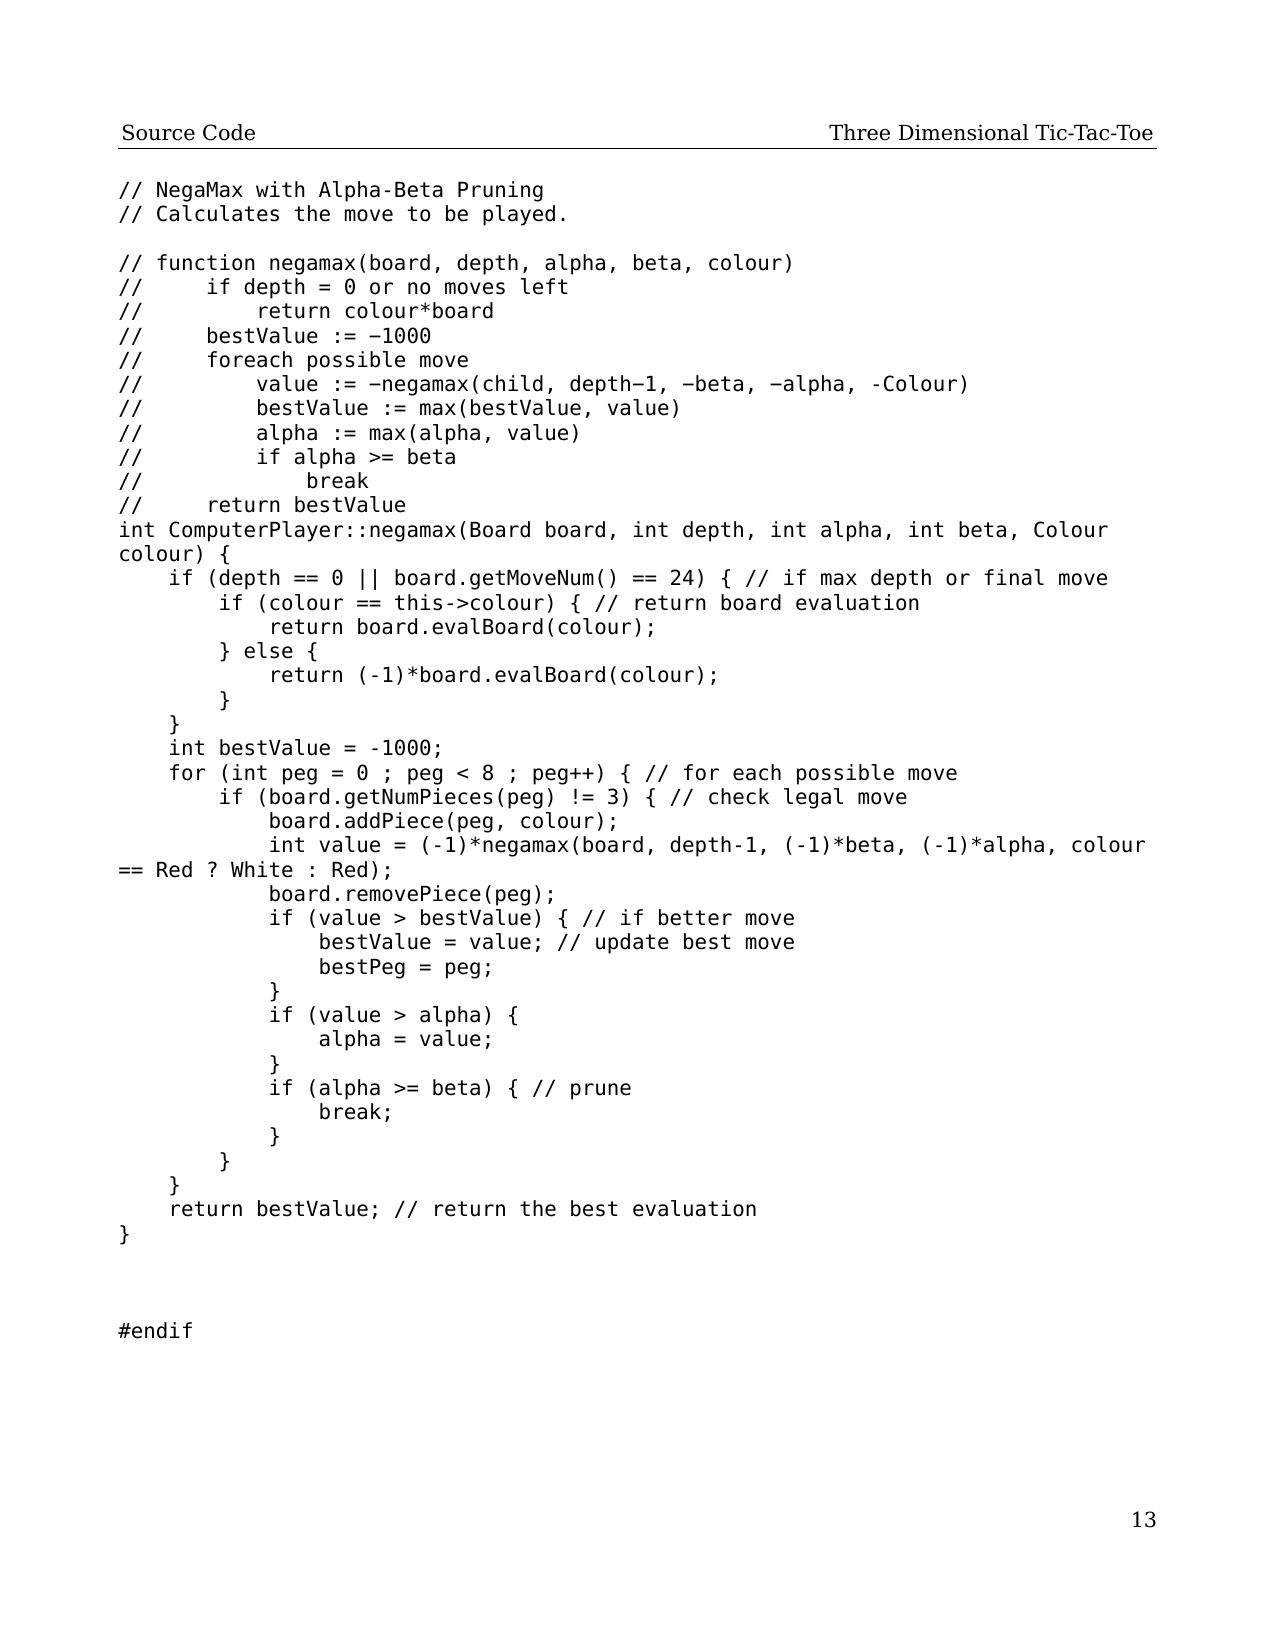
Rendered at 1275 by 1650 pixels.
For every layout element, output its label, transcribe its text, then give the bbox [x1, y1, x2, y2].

text alpha = value; [118, 1027, 1157, 1052]
text } [118, 979, 1157, 1003]
text // return colour*board [118, 299, 1157, 324]
text for (int peg = 0 ; peg < 8 ; peg++) { // for each possible move [118, 761, 1157, 785]
text // function negamax(board, depth, alpha, beta, colour) [118, 251, 1157, 275]
text if (value > bestValue) { // if better move [118, 906, 1157, 930]
text if (alpha >= beta) { // prune [118, 1076, 1157, 1100]
text // alpha := max(alpha, value) [118, 421, 1157, 445]
text } [118, 688, 1157, 712]
text // bestValue := max(bestValue, value) [118, 396, 1157, 421]
text break; [118, 1100, 1157, 1124]
text return board.evalBoard(colour); [118, 615, 1157, 639]
text // value := −negamax(child, depth−1, −beta, −alpha, -Colour) [118, 372, 1157, 396]
text int bestValue = -1000; [118, 736, 1157, 761]
text } [118, 1124, 1157, 1149]
text // foreach possible move [118, 348, 1157, 372]
text if (depth == 0 || board.getMoveNum() == 24) { // if max depth or final move [118, 566, 1157, 591]
text bestValue = value; // update best move [118, 930, 1157, 955]
text } else { [118, 639, 1157, 663]
text } [118, 1222, 1157, 1246]
text } [118, 712, 1157, 736]
text // break [118, 469, 1157, 493]
text // NegaMax with Alpha-Beta Pruning [118, 178, 1157, 202]
text board.addPiece(peg, colour); [118, 809, 1157, 833]
text return (-1)*board.evalBoard(colour); [118, 663, 1157, 688]
text int value = (-1)*negamax(board, depth-1, (-1)*beta, (-1)*alpha, colour == Red ? White : Red); [118, 833, 1157, 882]
text int ComputerPlayer::negamax(Board board, int depth, int alpha, int beta, Colour colour) { [118, 518, 1157, 566]
text } [118, 1052, 1157, 1076]
text // if depth = 0 or no moves left [118, 275, 1157, 299]
text // if alpha >= beta [118, 445, 1157, 469]
text } [118, 1173, 1157, 1197]
text #endif [118, 1319, 1157, 1343]
text return bestValue; // return the best evaluation [118, 1197, 1157, 1222]
text // bestValue := −1000 [118, 324, 1157, 348]
text } [118, 1149, 1157, 1173]
text bestPeg = peg; [118, 955, 1157, 979]
text if (value > alpha) { [118, 1003, 1157, 1027]
text if (board.getNumPieces(peg) != 3) { // check legal move [118, 785, 1157, 809]
text if (colour == this->colour) { // return board evaluation [118, 591, 1157, 615]
text // Calculates the move to be played. [118, 202, 1157, 227]
text // return bestValue [118, 493, 1157, 518]
text board.removePiece(peg); [118, 882, 1157, 906]
